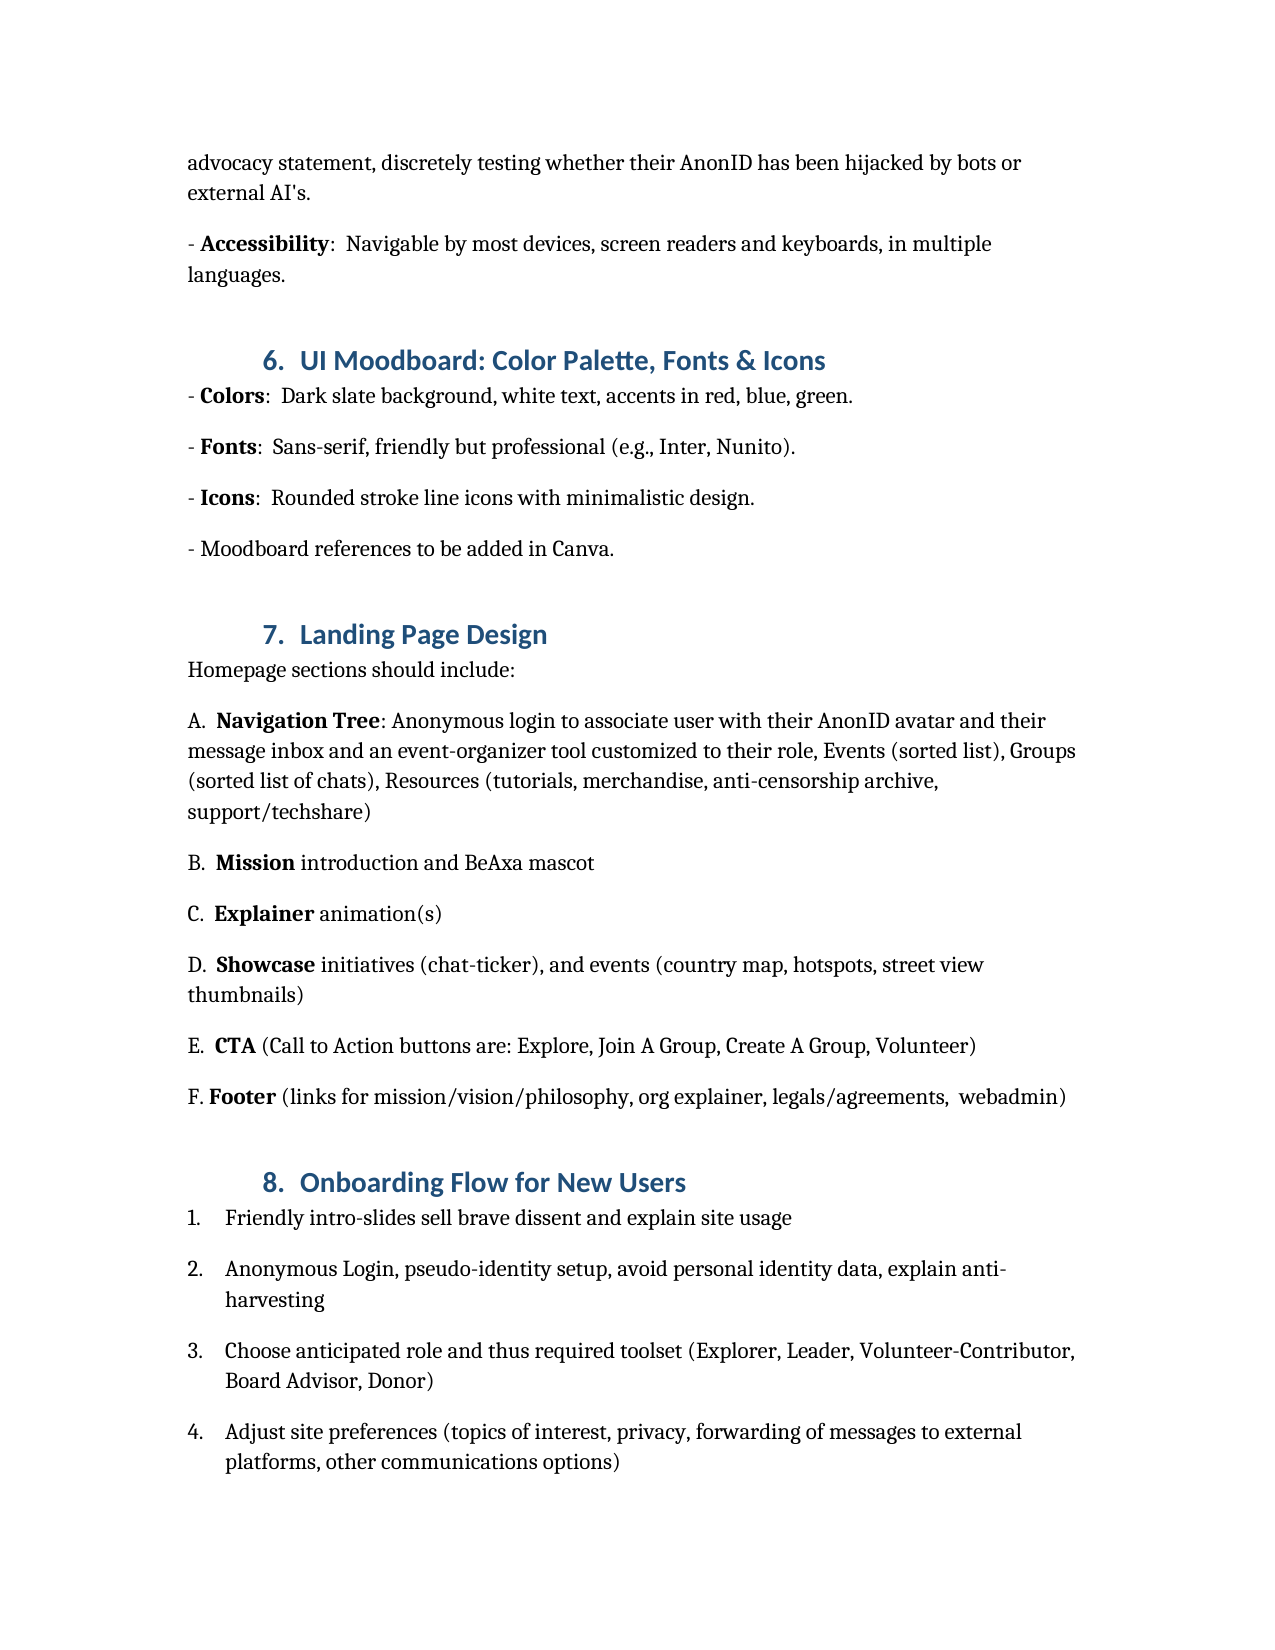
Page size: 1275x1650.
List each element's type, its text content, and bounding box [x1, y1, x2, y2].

list Choose anticipated role and thus required toolset (Explorer, Leader, Volunteer-Contributor, Board Advisor, Donor) [187, 1337, 1087, 1394]
text - Colors: Dark slate background, white text, accents in red, blue, green. [187, 383, 1087, 409]
list Friendly intro-slides sell brave dissent and explain site usage [187, 1205, 1087, 1231]
text - Icons: Rounded stroke line icons with minimalistic design. [187, 485, 1087, 511]
text Homepage sections should include: [187, 657, 1087, 683]
text - Accessibility: Navigable by most devices, screen readers and keyboards, in multiple languages. [187, 231, 1087, 288]
text advocacy statement, discretely testing whether their AnonID has been hijacked by bots or external AI's. [187, 150, 1087, 207]
subtitle UI Moodboard: Color Palette, Fonts & Icons [262, 342, 1087, 377]
list Adjust site preferences (topics of interest, privacy, forwarding of messages to external platforms, other communications options) [187, 1419, 1087, 1475]
subtitle Onboarding Flow for New Users [262, 1164, 1087, 1200]
text - Fonts: Sans-serif, friendly but professional (e.g., Inter, Nunito). [187, 434, 1087, 460]
subtitle Landing Page Design [262, 616, 1087, 652]
text F. Footer (links for mission/vision/philosophy, org explainer, legals/agreements, webadmin) [187, 1084, 1087, 1110]
list Anonymous Login, pseudo-identity setup, avoid personal identity data, explain anti-harvesting [187, 1256, 1087, 1313]
text B. Mission introduction and BeAxa mascot [187, 849, 1087, 876]
text E. CTA (Call to Action buttons are: Explore, Join A Group, Create A Group, Volunteer) [187, 1033, 1087, 1059]
text A. Navigation Tree: Anonymous login to associate user with their AnonID avatar and their message inbox and an event-organizer tool customized to their role, Events (sorted list), Groups (sorted list of chats), Resources (tutorials, merchandise, anti-censorship archive, support/techshare) [187, 708, 1087, 825]
text C. Explainer animation(s) [187, 901, 1087, 927]
text D. Showcase initiatives (chat-ticker), and events (country map, hotspots, street view thumbnails) [187, 952, 1087, 1008]
text - Moodboard references to be added in Canva. [187, 536, 1087, 562]
